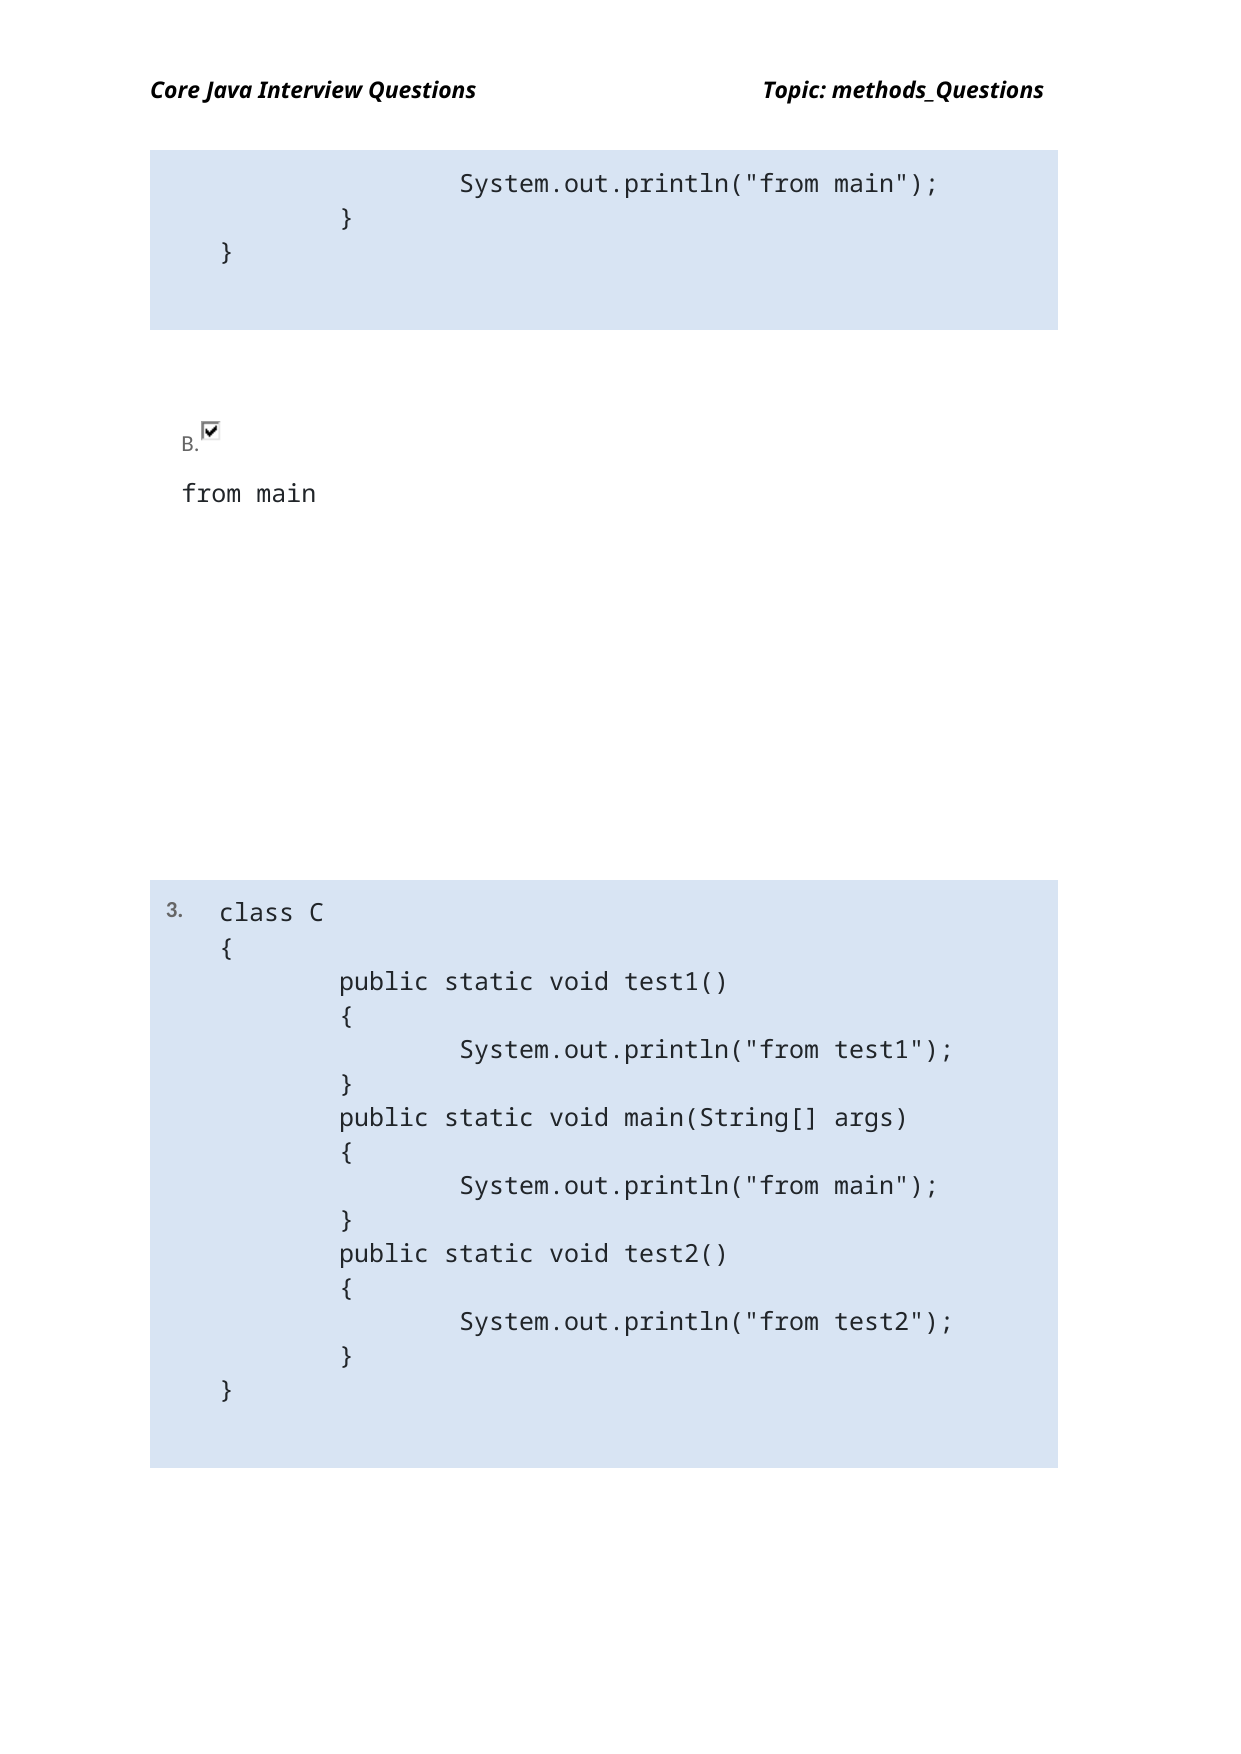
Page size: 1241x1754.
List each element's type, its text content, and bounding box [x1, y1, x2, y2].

table_header class C { public static void test1() { System.out.println("from test1"); } public static void main(String[] args) { System.out.println("from main"); } public static void test2() { System.out.println("from test2"); } } [203, 880, 1058, 1468]
table_cell [150, 150, 203, 330]
table_header [181, 346, 319, 414]
table_header [181, 715, 332, 864]
table_header [181, 1484, 346, 1586]
table_cell [1058, 150, 1090, 330]
table_header [181, 613, 332, 714]
table_cell [150, 1469, 1090, 1602]
table_cell System.out.println("from main"); } } [203, 150, 1058, 330]
table_cell [150, 330, 1090, 879]
table_header [1058, 880, 1090, 1468]
table_header 3. [150, 880, 203, 1468]
table_header B. from main [181, 414, 319, 612]
